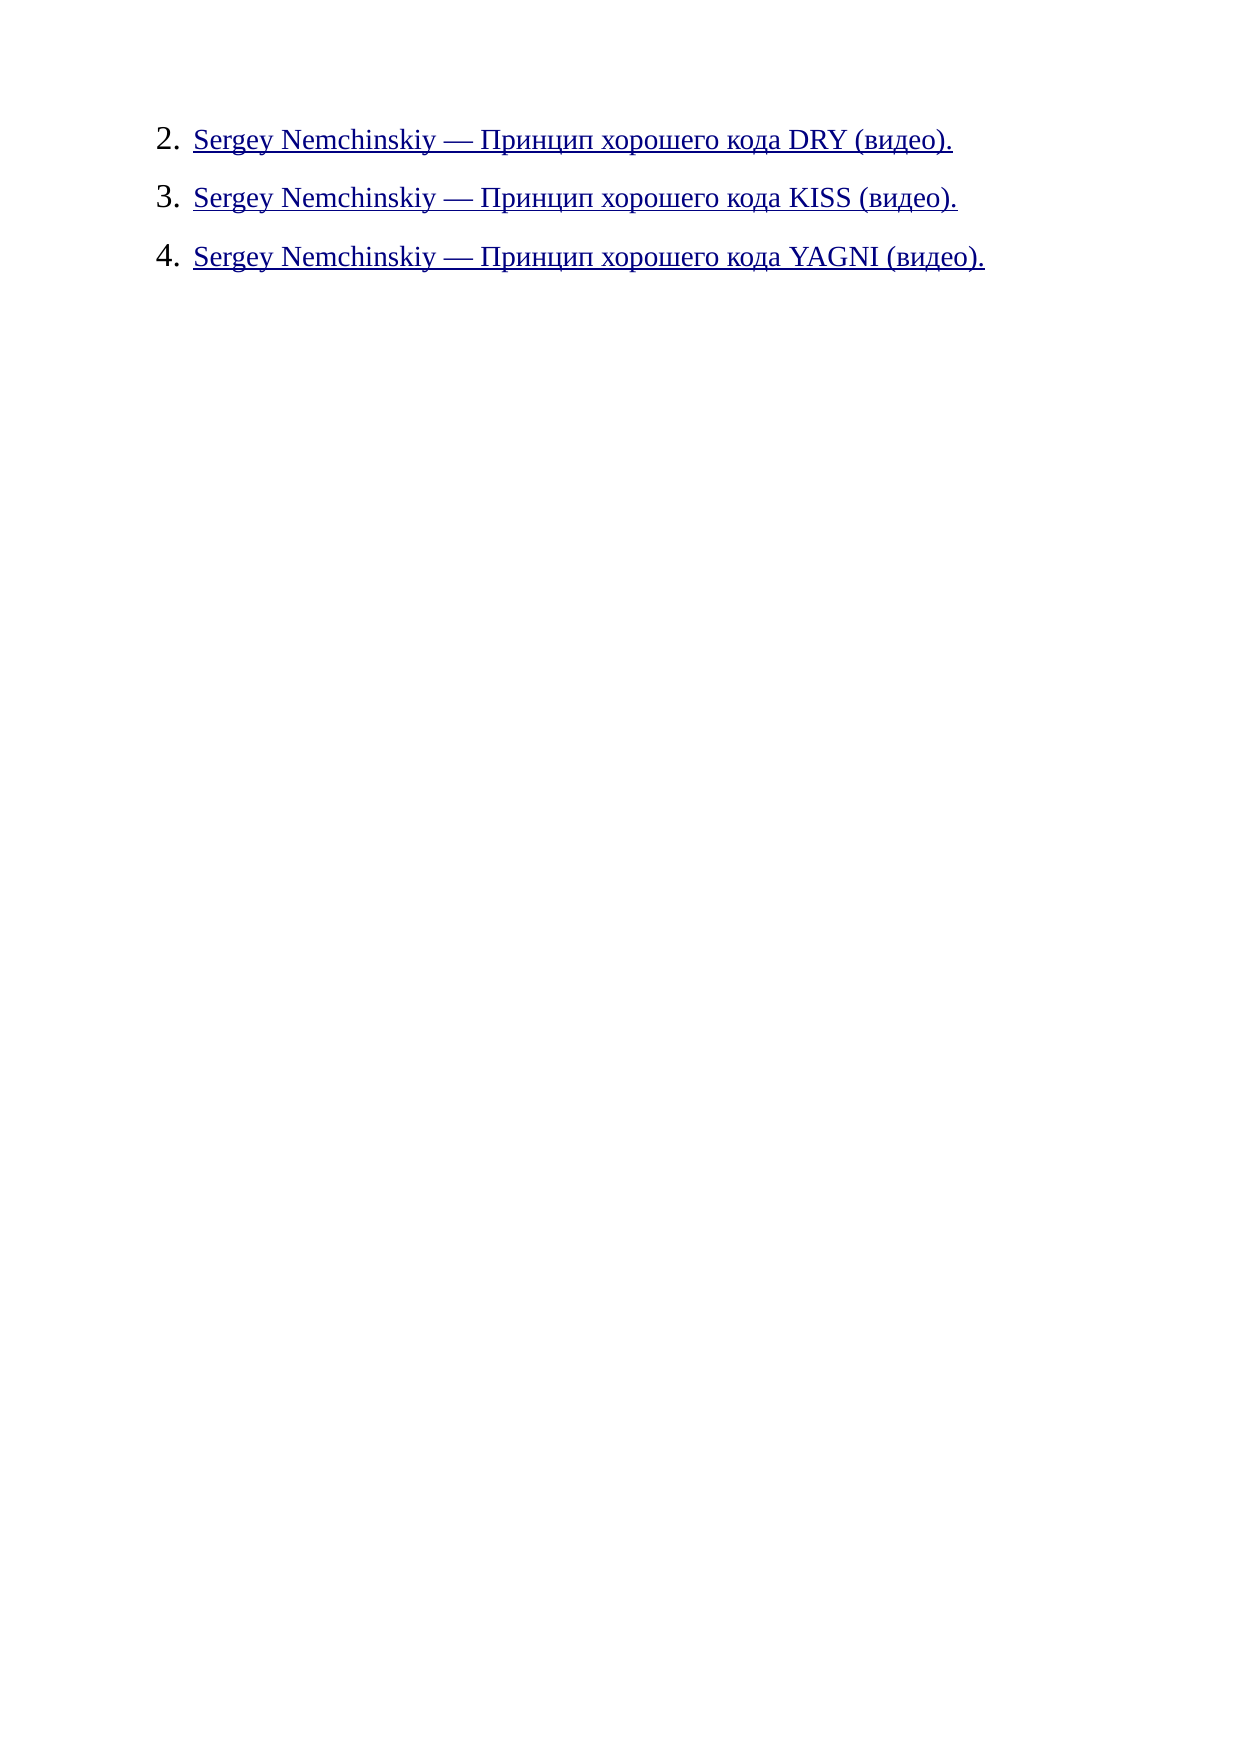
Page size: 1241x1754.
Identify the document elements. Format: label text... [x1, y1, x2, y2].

list Sergey Nemchinskiy — Принцип хорошего кода KISS (видео). [156, 177, 1122, 215]
list Sergey Nemchinskiy — Принцип хорошего кода DRY (видео). [156, 118, 1122, 156]
list Sergey Nemchinskiy — Принцип хорошего кода YAGNI (видео). [156, 235, 1122, 274]
